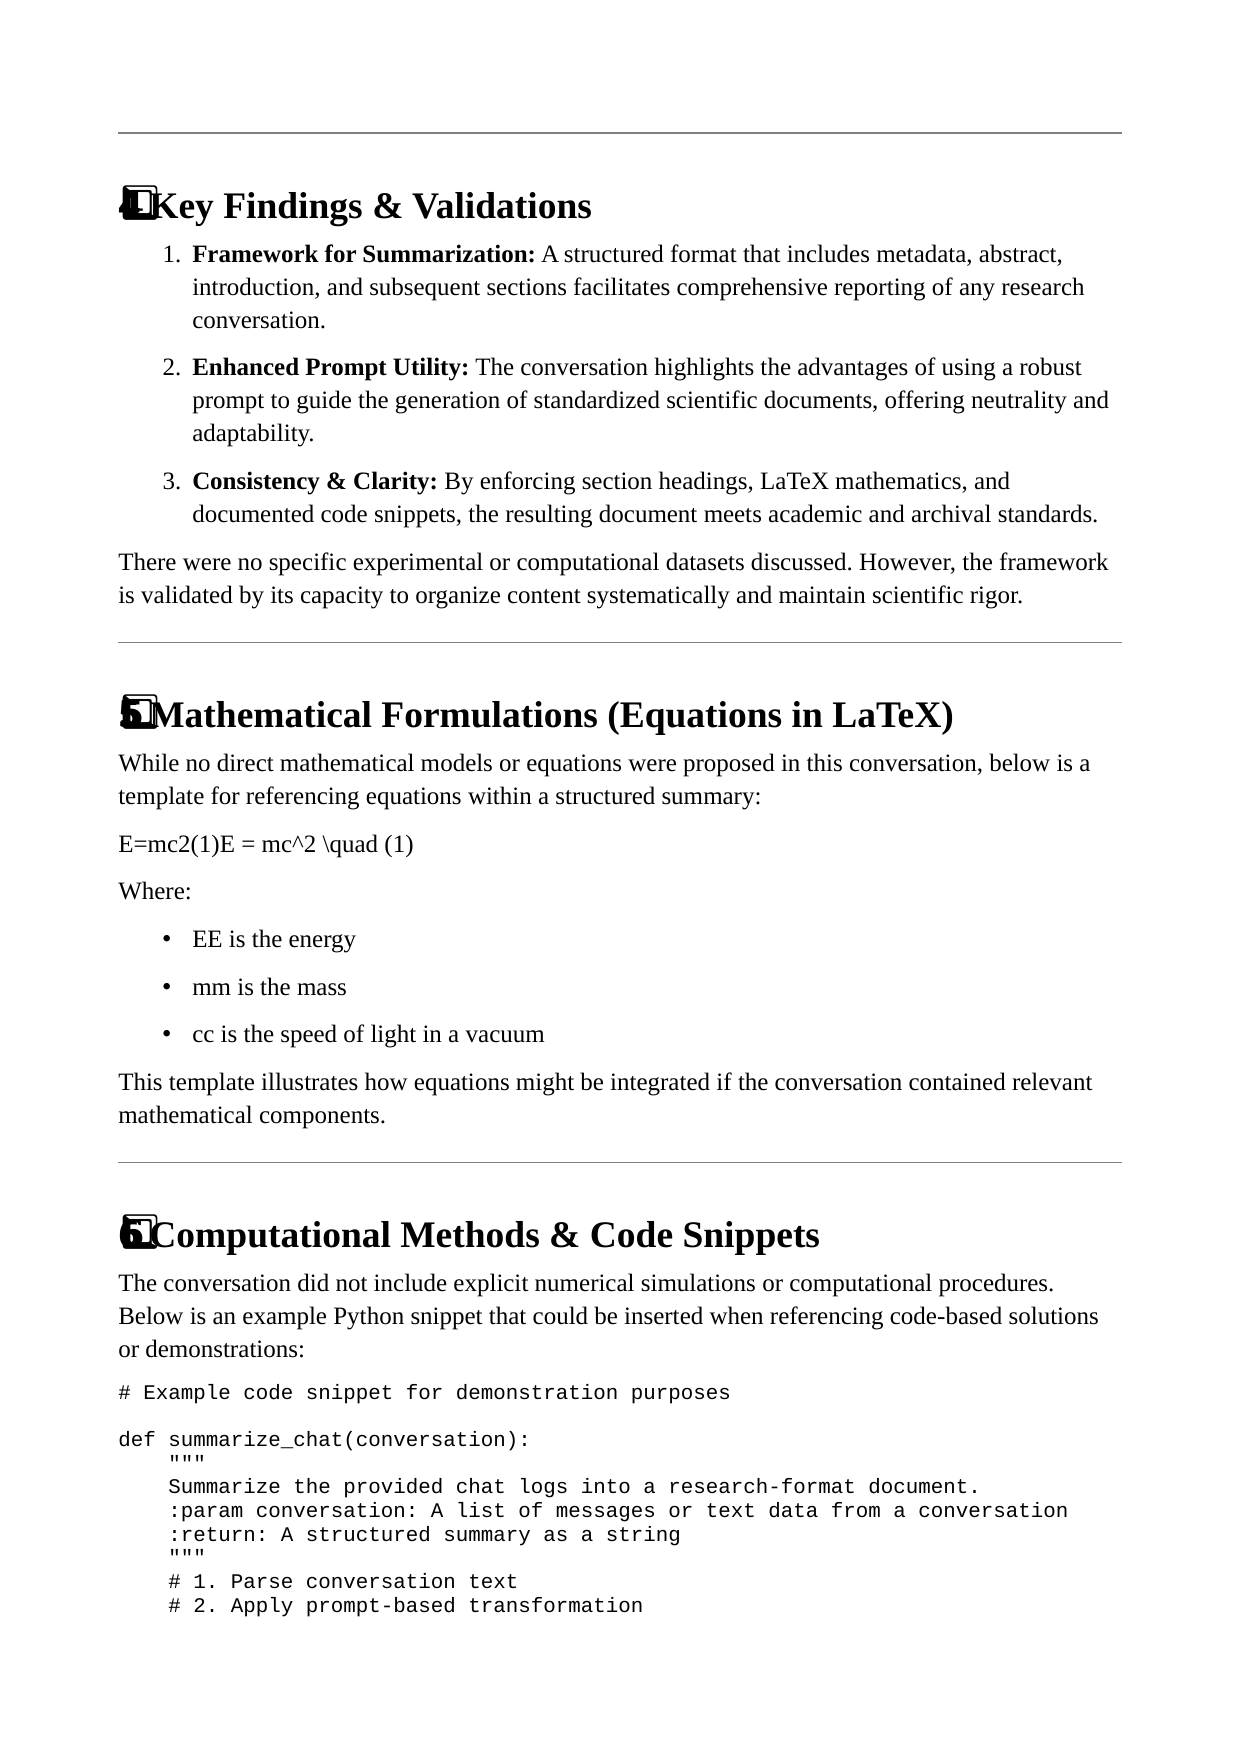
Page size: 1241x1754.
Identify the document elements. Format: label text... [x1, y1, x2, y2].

list Consistency & Clarity: By enforcing section headings, LaTeX mathematics, and documented code snippets, the resulting document meets academic and archival standards. [162, 466, 1122, 528]
text :return: A structured summary as a string [118, 1524, 1122, 1547]
list EE is the energy [162, 924, 1122, 953]
text There were no specific experimental or computational datasets discussed. However, the framework is validated by its capacity to organize content systematically and maintain scientific rigor. [118, 547, 1122, 608]
text # Example code snippet for demonstration purposes [118, 1382, 1122, 1405]
list cc is the speed of light in a vacuum [162, 1019, 1122, 1048]
text """ [118, 1453, 1122, 1476]
subtitle 4️⃣ Key Findings & Validations [118, 183, 1122, 226]
subtitle 5️⃣ Mathematical Formulations (Equations in LaTeX) [118, 692, 1122, 736]
text E=mc2(1)E = mc^2 \quad (1) [118, 829, 1122, 857]
text """ [118, 1547, 1122, 1571]
text # 2. Apply prompt-based transformation [118, 1594, 1122, 1618]
list Framework for Summarization: A structured format that includes metadata, abstract, introduction, and subsequent sections facilitates comprehensive reporting of any research conversation. [162, 239, 1122, 334]
text def summarize_chat(conversation): [118, 1429, 1122, 1453]
subtitle 6️⃣ Computational Methods & Code Snippets [118, 1212, 1122, 1256]
text This template illustrates how equations might be integrated if the conversation contained relevant mathematical components. [118, 1067, 1122, 1128]
text :param conversation: A list of messages or text data from a conversation [118, 1500, 1122, 1524]
text Where: [118, 876, 1122, 905]
text While no direct mathematical models or equations were proposed in this conversation, below is a template for referencing equations within a structured summary: [118, 748, 1122, 810]
text Summarize the provided chat logs into a research-format document. [118, 1476, 1122, 1500]
list Enhanced Prompt Utility: The conversation highlights the advantages of using a robust prompt to guide the generation of standardized scientific documents, offering neutrality and adaptability. [162, 352, 1122, 447]
text The conversation did not include explicit numerical simulations or computational procedures. Below is an example Python snippet that could be inserted when referencing code-based solutions or demonstrations: [118, 1268, 1122, 1363]
list mm is the mass [162, 972, 1122, 1000]
text # 1. Parse conversation text [118, 1571, 1122, 1594]
